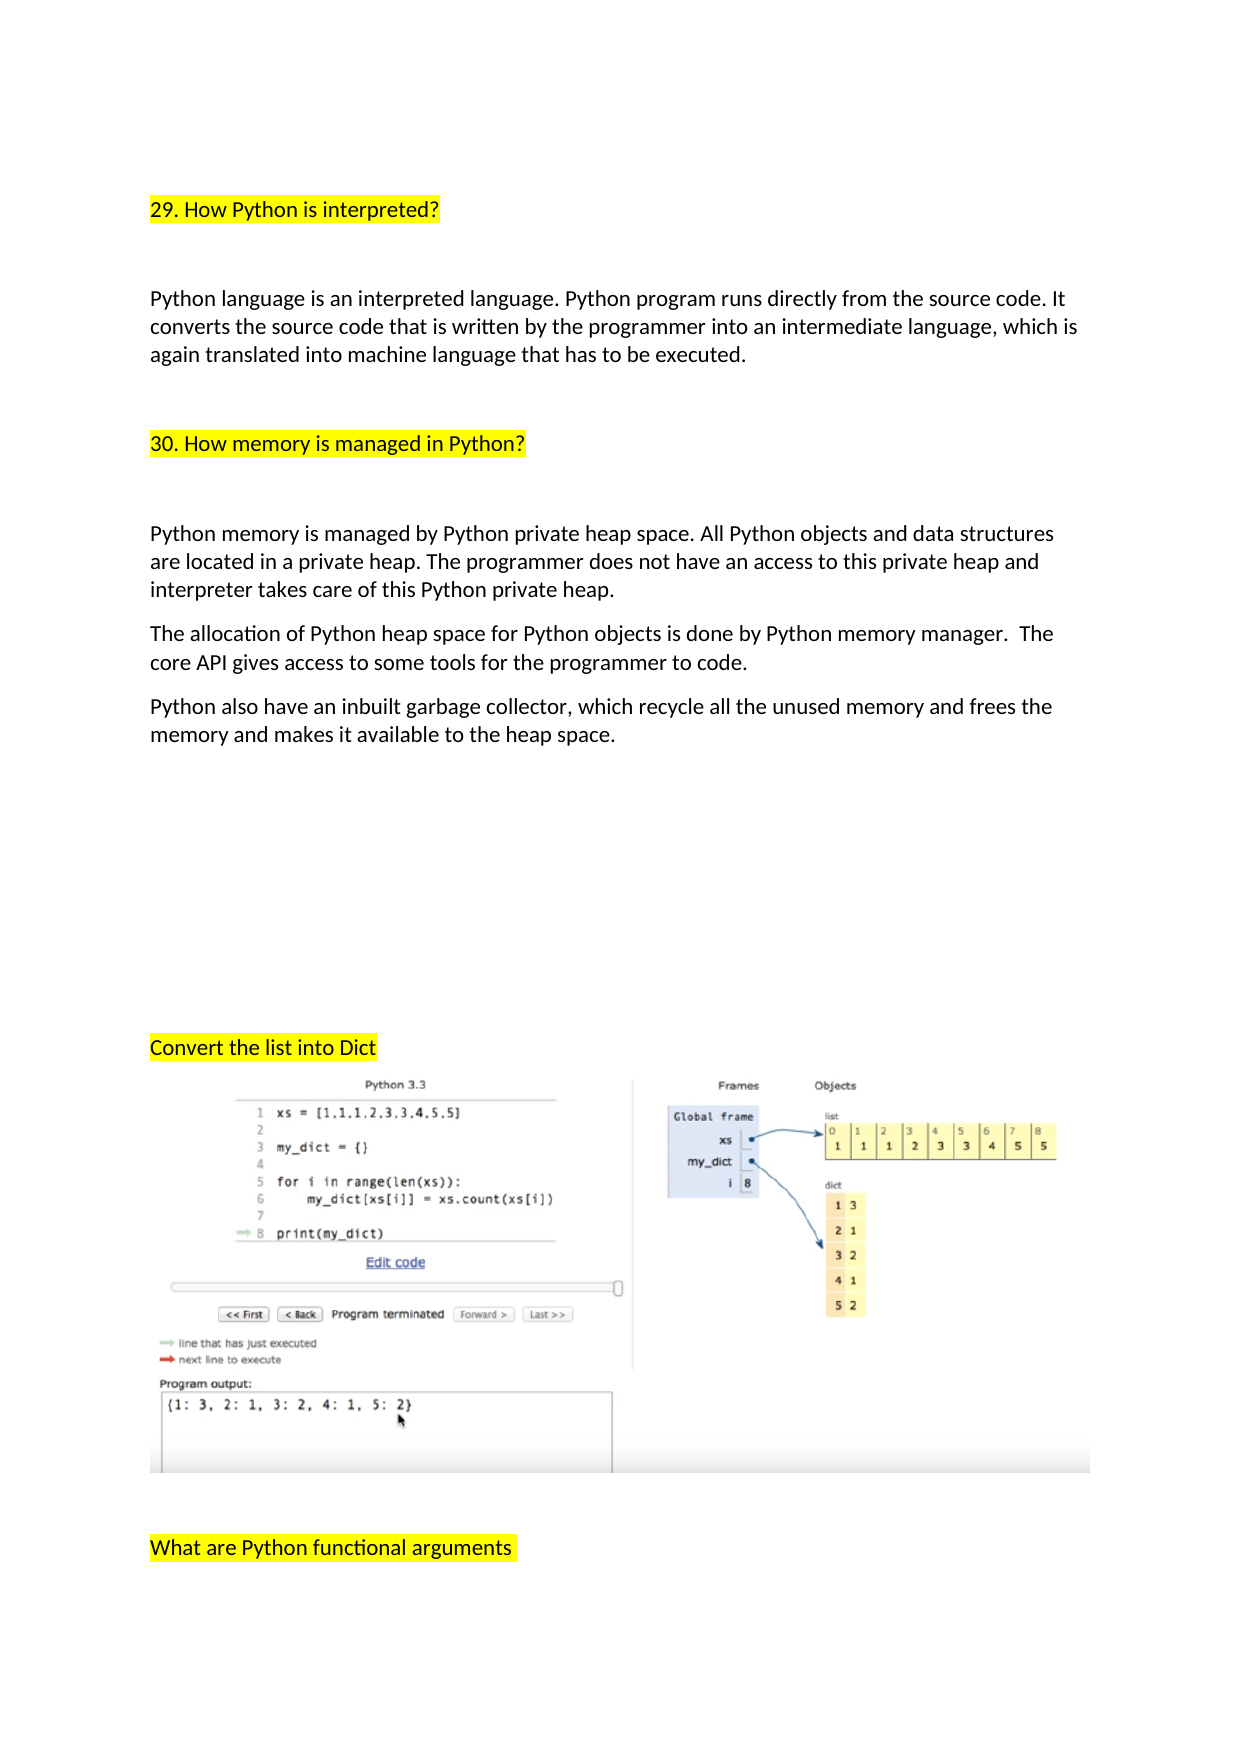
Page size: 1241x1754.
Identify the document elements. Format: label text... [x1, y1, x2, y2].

text Python memory is managed by Python private heap space. All Python objects and data structures are located in a private heap. The programmer does not have an access to this private heap and interpreter takes care of this Python private heap. [150, 519, 1090, 603]
text What are Python functional arguments [150, 1533, 1090, 1562]
text Python also have an inbuilt garbage collector, which recycle all the unused memory and frees the memory and makes it available to the heap space. [150, 692, 1090, 748]
text 29. How Python is interpreted? [150, 195, 1090, 223]
text Python language is an interpreted language. Python program runs directly from the source code. It converts the source code that is written by the programmer into an intermediate language, which is again translated into machine language that has to be executed. [150, 284, 1090, 368]
text The allocation of Python heap space for Python objects is done by Python memory manager. The core API gives access to some tools for the programmer to code. [150, 619, 1090, 676]
text Convert the list into Dict [150, 1033, 1090, 1061]
text 30. How memory is managed in Python? [150, 429, 1090, 457]
